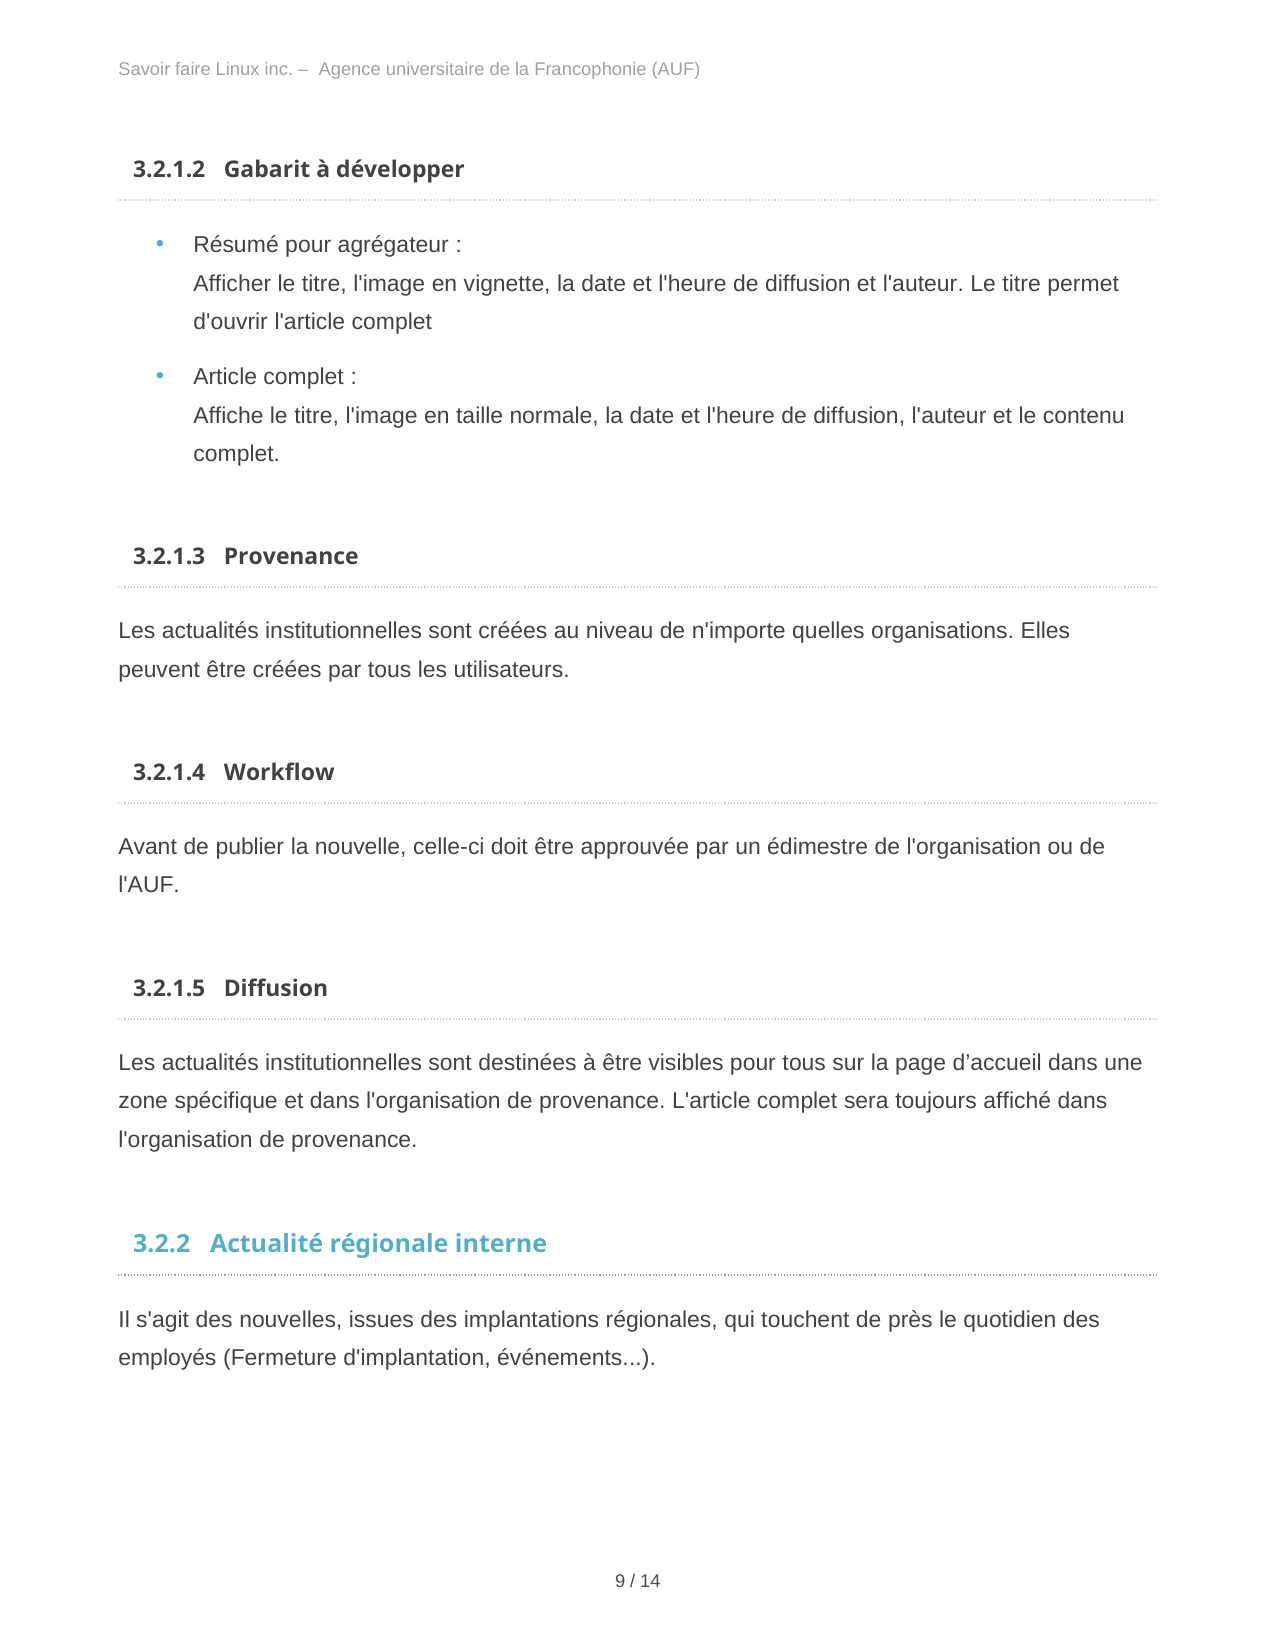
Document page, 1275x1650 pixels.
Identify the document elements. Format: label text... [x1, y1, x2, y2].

text Les actualités institutionnelles sont créées au niveau de n'importe quelles organisations. Elles peuvent être créées par tous les utilisateurs. [118, 618, 1157, 682]
subtitle Diffusion [118, 957, 1157, 1020]
list Résumé pour agrégateur : Afficher le titre, l'image en vignette, la date et l'heure de diffusion et l'auteur. Le titre permet d'ouvrir l'article complet [156, 231, 1157, 334]
subtitle Gabarit à développer [118, 138, 1157, 201]
text Il s'agit des nouvelles, issues des implantations régionales, qui touchent de près le quotidien des employés (Fermeture d'implantation, événements...). [118, 1307, 1157, 1370]
list Article complet : Affiche le titre, l'image en taille normale, la date et l'heure de diffusion, l'auteur et le contenu complet. [156, 363, 1157, 466]
subtitle Provenance [118, 525, 1157, 588]
subtitle Workflow [118, 741, 1157, 804]
subtitle Actualité régionale interne [118, 1211, 1157, 1276]
text Les actualités institutionnelles sont destinées à être visibles pour tous sur la page d’accueil dans une zone spécifique et dans l'organisation de provenance. L'article complet sera toujours affiché dans l'organisation de provenance. [118, 1050, 1157, 1152]
text Avant de publier la nouvelle, celle-ci doit être approuvée par un édimestre de l'organisation ou de l'AUF. [118, 834, 1157, 898]
